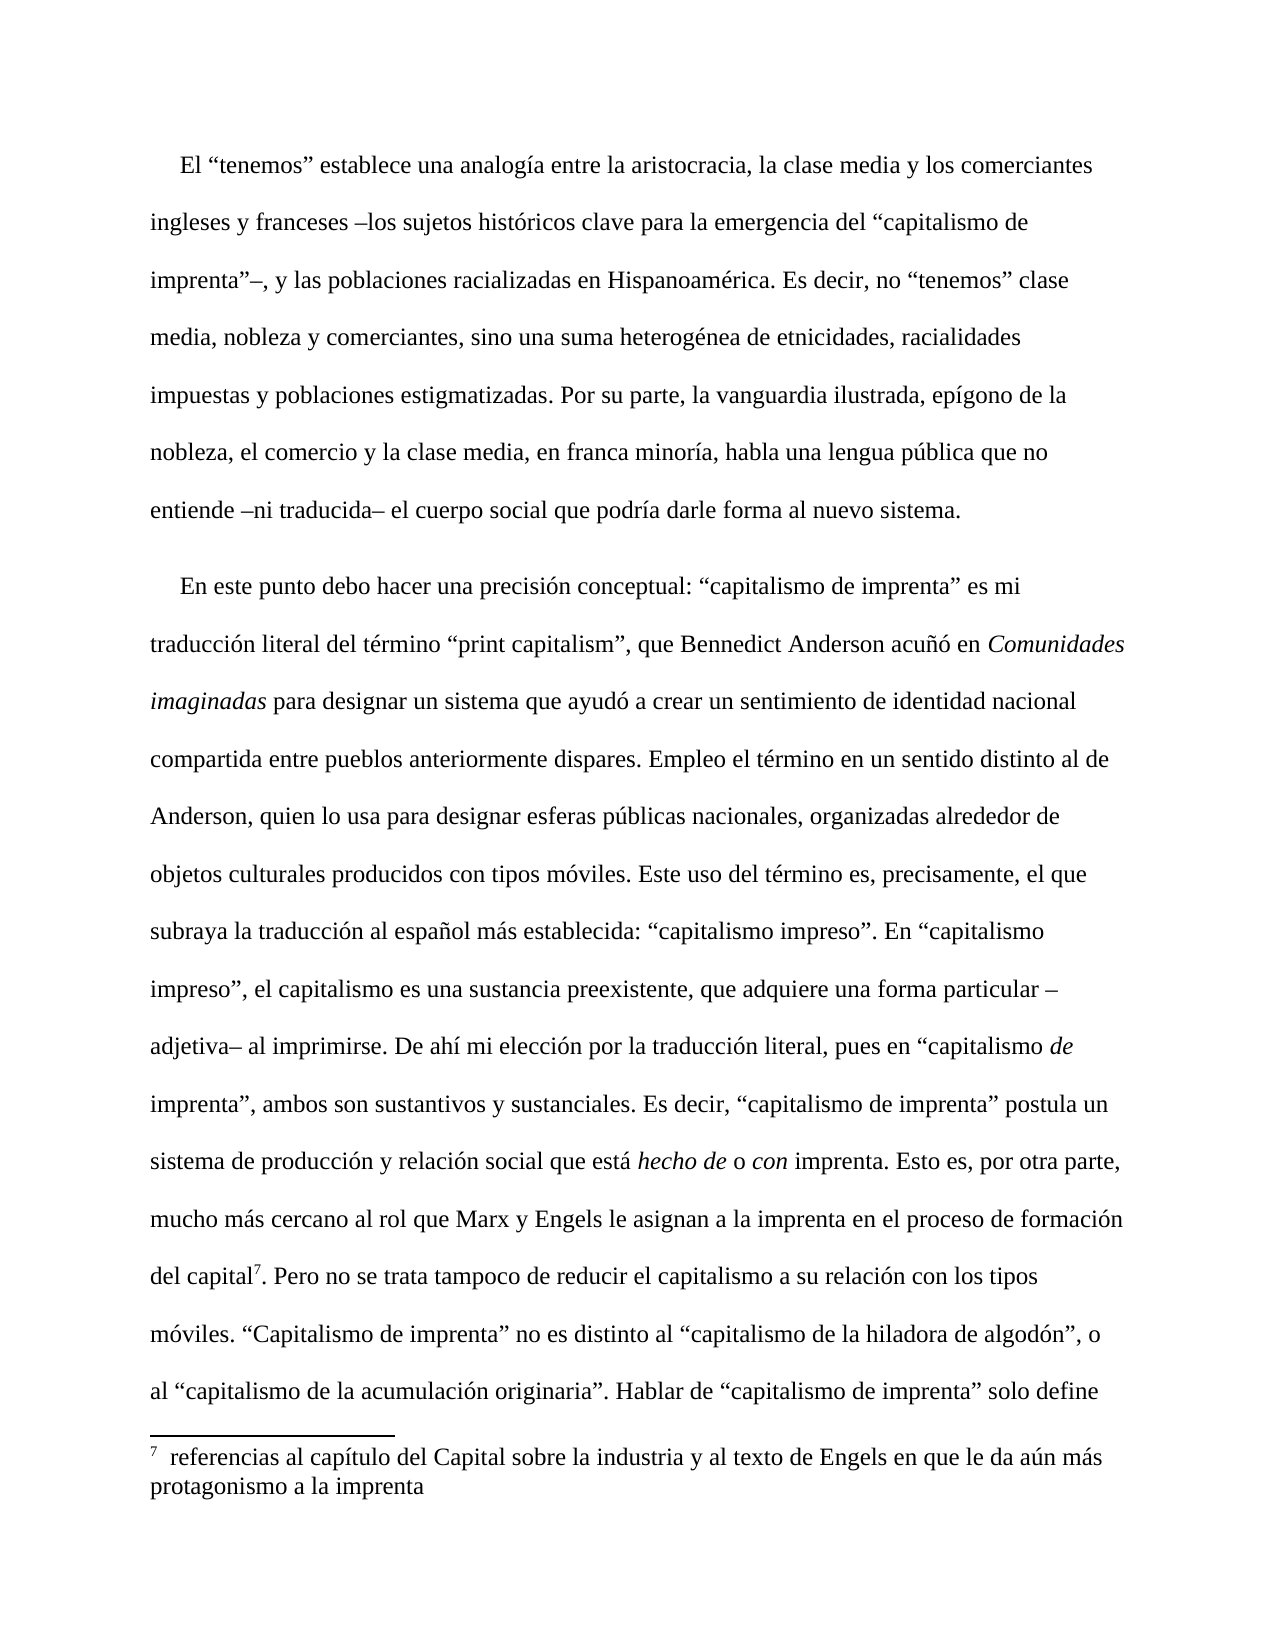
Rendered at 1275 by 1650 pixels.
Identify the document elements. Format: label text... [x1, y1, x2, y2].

text El “tenemos” establece una analogía entre la aristocracia, la clase media y los comerciantes ingleses y franceses –los sujetos históricos clave para la emergencia del “capitalismo de imprenta”–, y las poblaciones racializadas en Hispanoamérica. Es decir, no “tenemos” clase media, nobleza y comerciantes, sino una suma heterogénea de etnicidades, racialidades impuestas y poblaciones estigmatizadas. Por su parte, la vanguardia ilustrada, epígono de la nobleza, el comercio y la clase media, en franca minoría, habla una lengua pública que no entiende –ni traducida– el cuerpo social que podría darle forma al nuevo sistema. [150, 150, 1125, 524]
text referencias al capítulo del Capital sobre la industria y al texto de Engels en que le da aún más protagonismo a la imprenta [150, 1442, 1125, 1500]
text En este punto debo hacer una precisión conceptual: “capitalismo de imprenta” es mi traducción literal del término “print capitalism”, que Bennedict Anderson acuñó en Comunidades imaginadas para designar un sistema que ayudó a crear un sentimiento de identidad nacional compartida entre pueblos anteriormente dispares. Empleo el término en un sentido distinto al de Anderson, quien lo usa para designar esferas públicas nacionales, organizadas alrededor de objetos culturales producidos con tipos móviles. Este uso del término es, precisamente, el que subraya la traducción al español más establecida: “capitalismo impreso”. En “capitalismo impreso”, el capitalismo es una sustancia preexistente, que adquiere una forma particular –adjetiva– al imprimirse. De ahí mi elección por la traducción literal, pues en “capitalismo de imprenta”, ambos son sustantivos y sustanciales. Es decir, “capitalismo de imprenta” postula un sistema de producción y relación social que está hecho de o con imprenta. Esto es, por otra parte, mucho más cercano al rol que Marx y Engels le asignan a la imprenta en el proceso de formación del capital. Pero no se trata tampoco de reducir el capitalismo a su relación con los tipos móviles. “Capitalismo de imprenta” no es distinto al “capitalismo de la hiladora de algodón”, o al “capitalismo de la acumulación originaria”. Hablar de “capitalismo de imprenta” solo define [150, 571, 1125, 1405]
